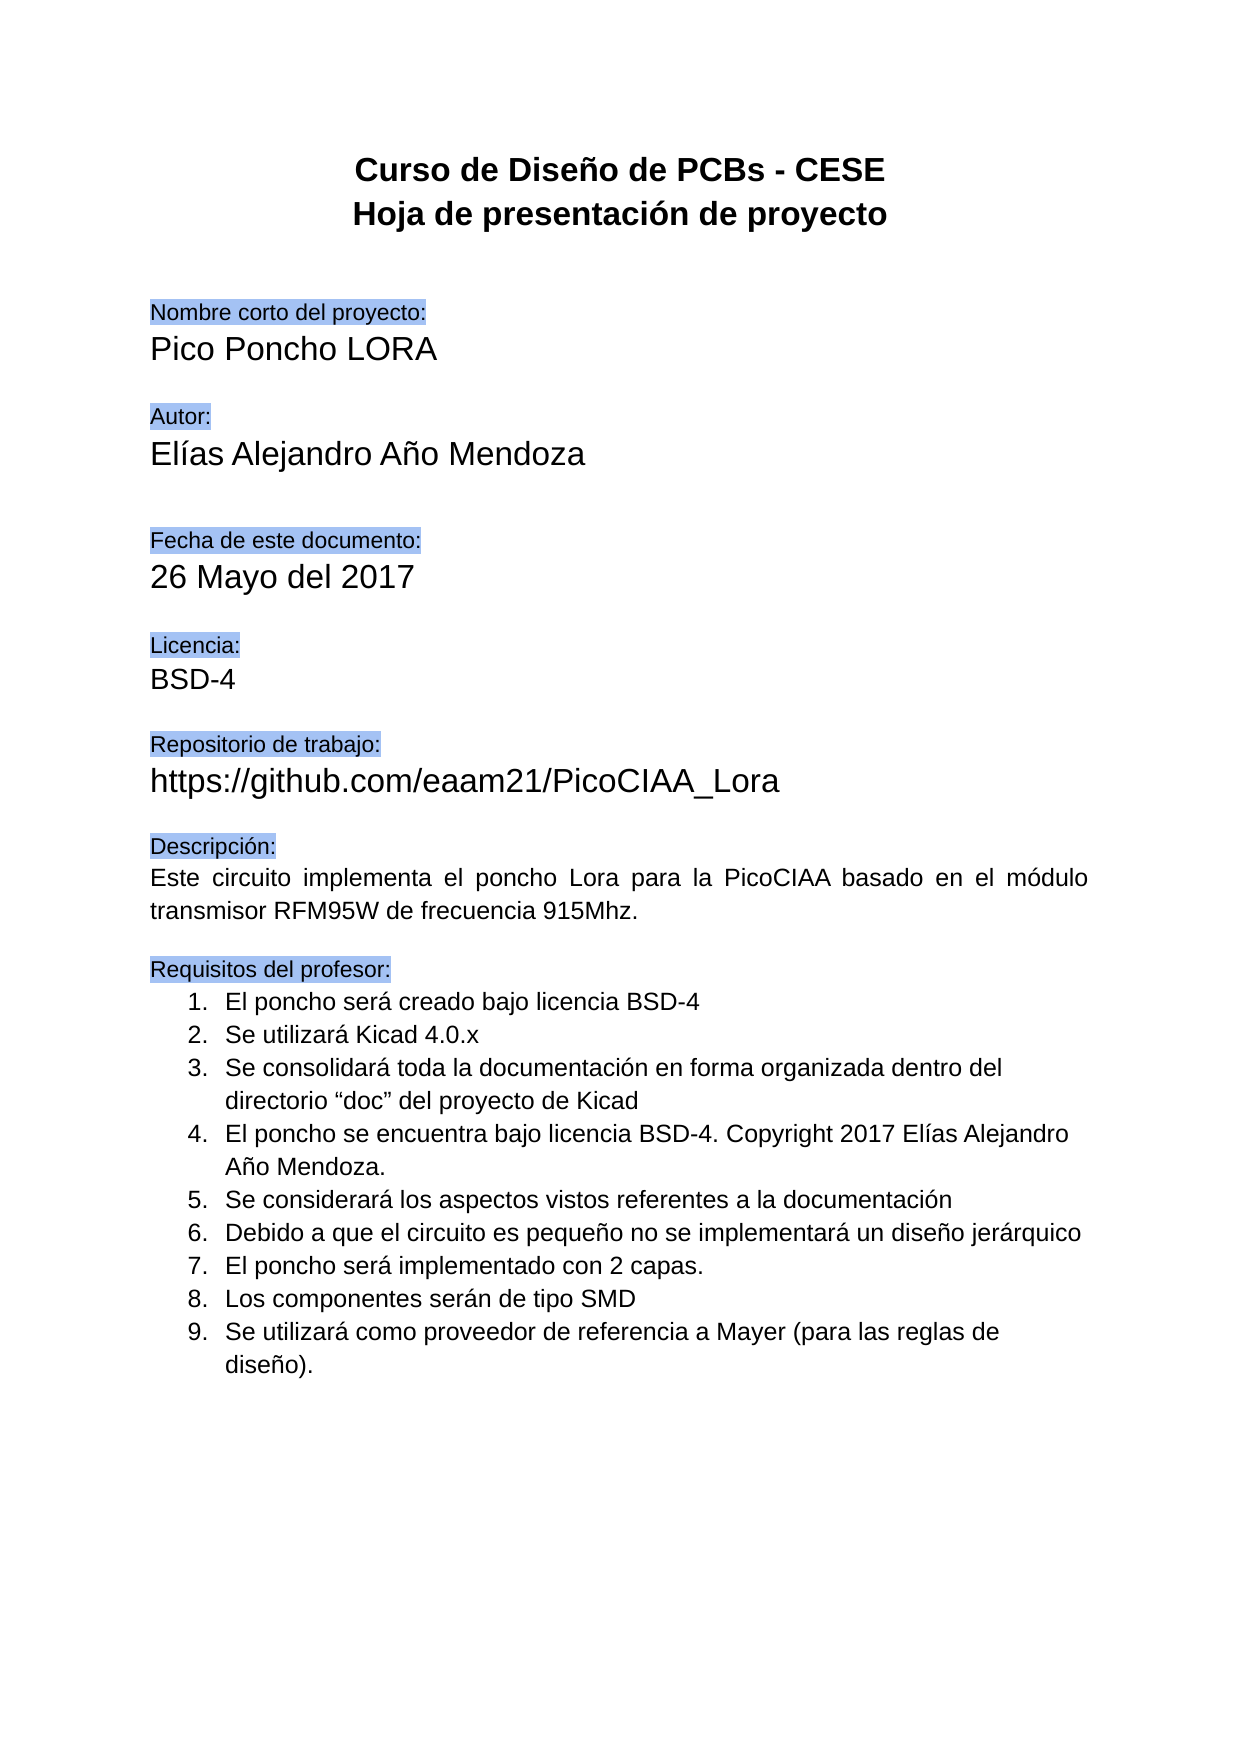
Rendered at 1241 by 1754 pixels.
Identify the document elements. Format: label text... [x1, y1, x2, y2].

text BSD-4 [150, 662, 1090, 696]
list Se utilizará como proveedor de referencia a Mayer (para las reglas de diseño). [187, 1317, 1090, 1379]
text Descripción: [150, 833, 1090, 859]
text Este circuito implementa el poncho Lora para la PicoCIAA basado en el módulo transmisor RFM95W de frecuencia 915Mhz. [150, 863, 1090, 925]
list Se consolidará toda la documentación en forma organizada dentro del directorio “doc” del proyecto de Kicad [187, 1053, 1090, 1114]
text Repositorio de trabajo: [150, 731, 1090, 757]
text Autor: [150, 403, 1090, 430]
list El poncho será creado bajo licencia BSD-4 [187, 987, 1090, 1015]
text Hoja de presentación de proyecto [150, 194, 1090, 233]
text Curso de Diseño de PCBs - CESE [150, 150, 1090, 188]
list Debido a que el circuito es pequeño no se implementará un diseño jerárquico [187, 1218, 1090, 1247]
list El poncho será implementado con 2 capas. [187, 1251, 1090, 1279]
list Se considerará los aspectos vistos referentes a la documentación [187, 1185, 1090, 1213]
text Elías Alejandro Año Mendoza [150, 433, 1090, 472]
text Licencia: [150, 632, 1090, 658]
list Los componentes serán de tipo SMD [187, 1284, 1090, 1313]
text https://github.com/eaam21/PicoCIAA_Lora [150, 761, 1090, 799]
list El poncho se encuentra bajo licencia BSD-4. Copyright 2017 Elías Alejandro Año Mendoza. [187, 1119, 1090, 1181]
text Nombre corto del proyecto: [150, 299, 1090, 325]
text Pico Poncho LORA [150, 329, 1090, 367]
text Requisitos del profesor: [150, 956, 1090, 983]
text Fecha de este documento: [150, 527, 1090, 554]
list Se utilizará Kicad 4.0.x [187, 1020, 1090, 1048]
text 26 Mayo del 2017 [150, 557, 1090, 596]
